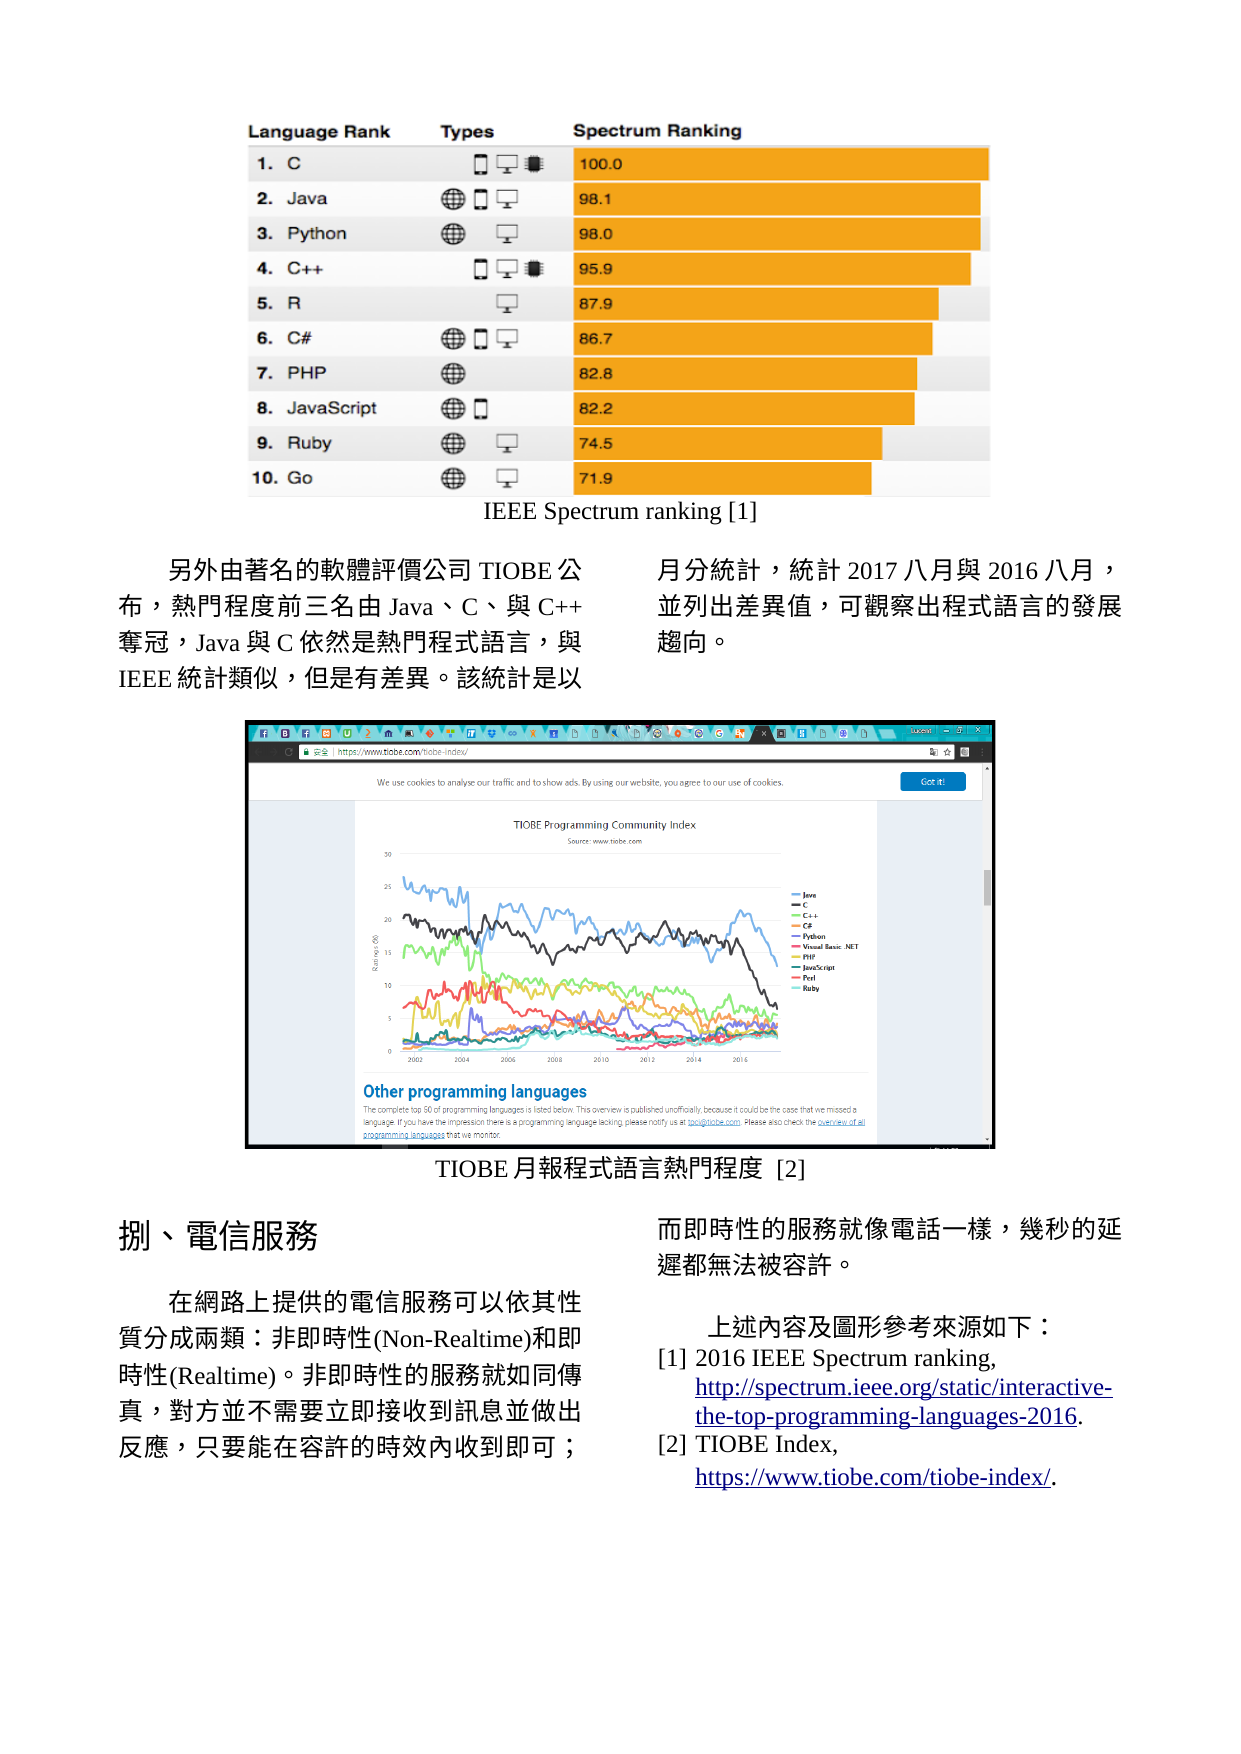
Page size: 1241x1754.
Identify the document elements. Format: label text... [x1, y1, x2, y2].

text 在網路上提供的電信服務可以依其性質分成兩類：非即時性(Non-Realtime)和即時性(Realtime)。非即時性的服務就如同傳真，對方並不需要立即接收到訊息並做出反應，只要能在容許的時效內收到即可； [118, 1283, 583, 1464]
text 而即時性的服務就像電話一樣，幾秒的延遲都無法被容許。 [658, 1209, 1122, 1282]
text 月分統計，統計2017八月與2016八月，並列出差異值，可觀察出程式語言的發展趨向。 [658, 550, 1122, 659]
text 上述內容及圖形參考來源如下： [658, 1307, 1122, 1343]
text 另外由著名的軟體評價公司TIOBE公布，熱門程度前三名由Java、C、與C++奪冠，Java與C依然是熱門程式語言，與IEEE統計類似，但是有差異。該統計是以 [118, 550, 583, 695]
list 2016 IEEE Spectrum ranking, http://spectrum.ieee.org/static/interactive-the-top-programming-languages-2016. [658, 1343, 1122, 1429]
text IEEE Spectrum ranking [1] [118, 496, 1122, 525]
text TIOBE月報程式語言熱門程度 [2] [118, 1148, 1122, 1184]
list TIOBE Index, https://www.tiobe.com/tiobe-index/. [658, 1429, 1122, 1492]
text 捌、電信服務 [118, 1209, 583, 1258]
